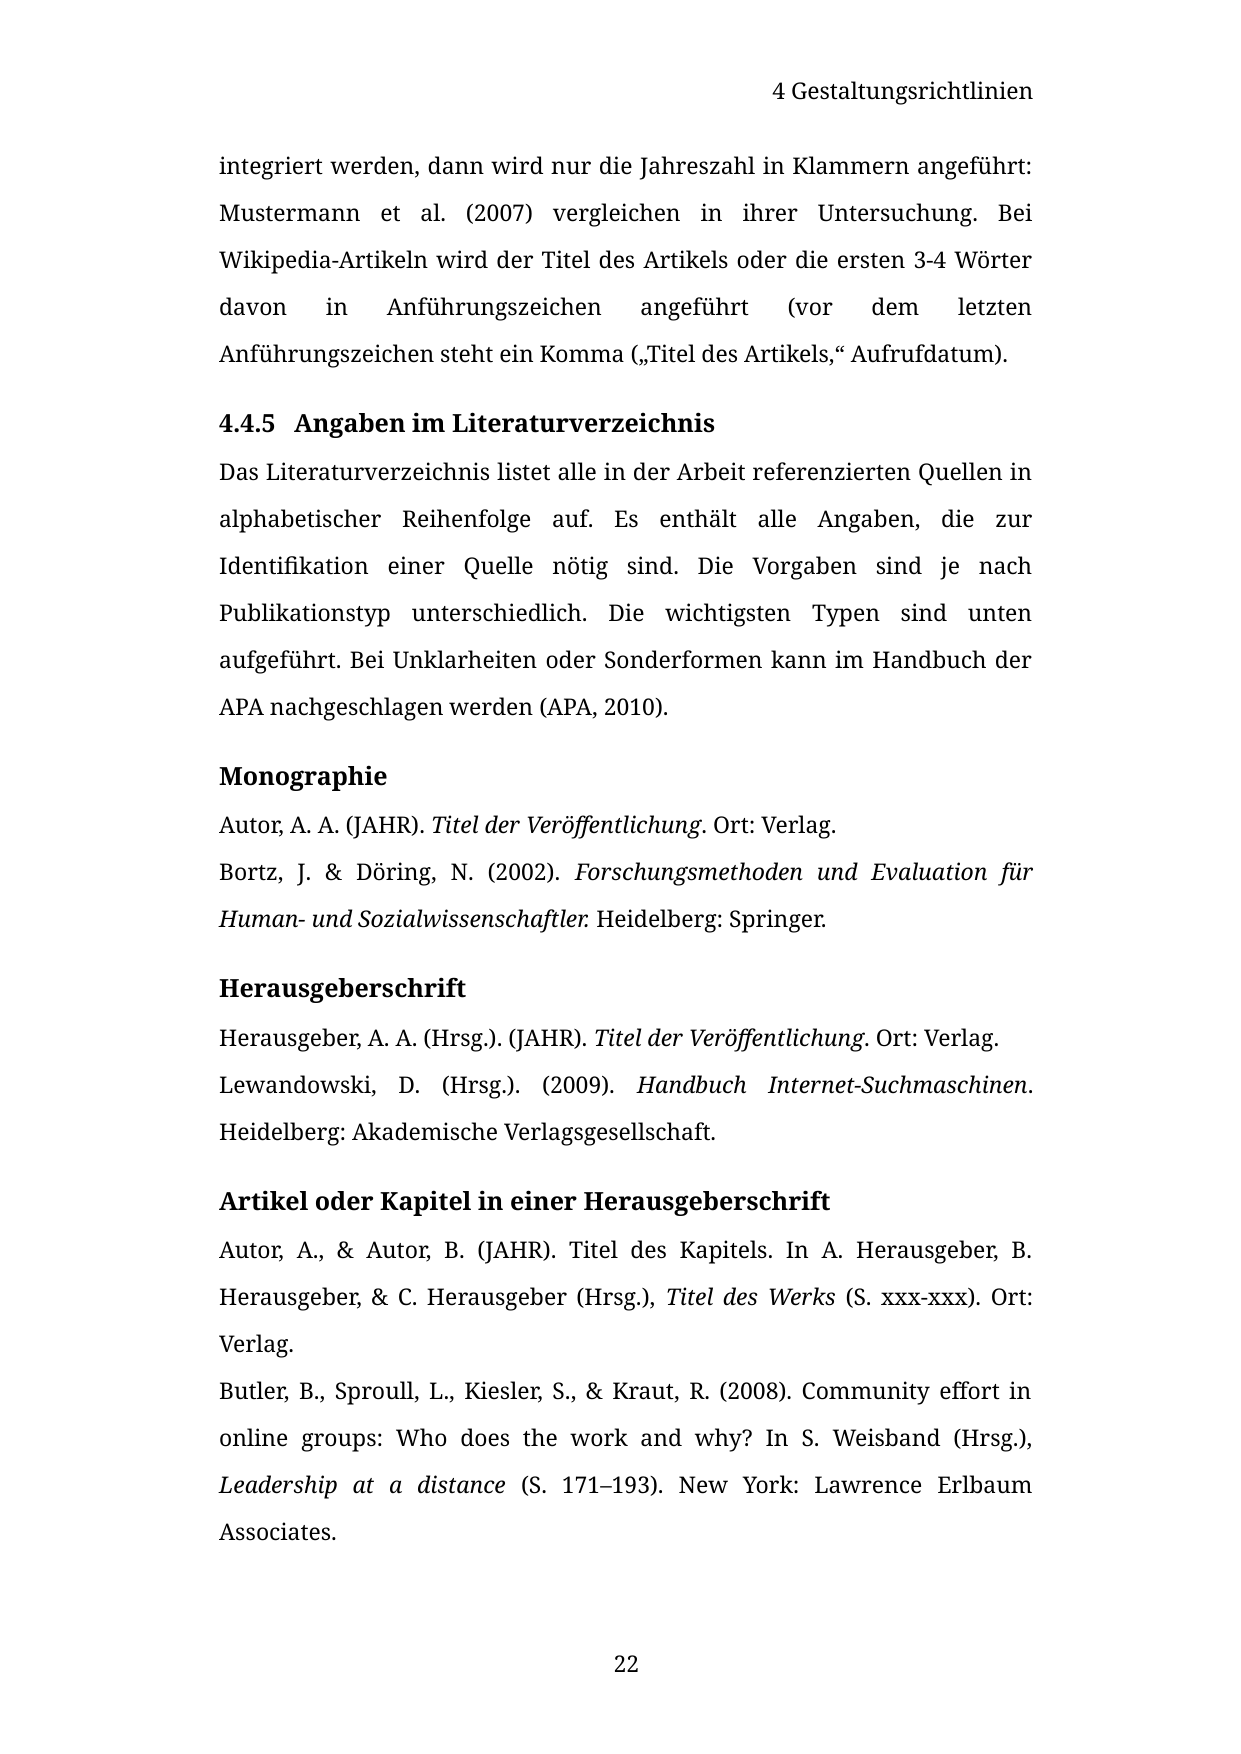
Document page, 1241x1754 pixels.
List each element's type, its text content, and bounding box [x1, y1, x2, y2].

text Herausgeberschrift [219, 971, 1033, 1005]
text Das Literaturverzeichnis listet alle in der Arbeit referenzierten Quellen in alphabetischer Reihenfolge auf. Es enthält alle Angaben, die zur Identifikation einer Quelle nötig sind. Die Vorgaben sind je nach Publikationstyp unterschiedlich. Die wichtigsten Typen sind unten aufgeführt. Bei Unklarheiten oder Sonderformen kann im Handbuch der APA nachgeschlagen werden (APA, 2010). [219, 456, 1033, 722]
text Monographie [219, 758, 1033, 792]
text Lewandowski, D. (Hrsg.). (2009). Handbuch Internet-Suchmaschinen. Heidelberg: Akademische Verlagsgesellschaft. [219, 1069, 1033, 1147]
text Autor, A., & Autor, B. (JAHR). Titel des Kapitels. In A. Herausgeber, B. Herausgeber, & C. Herausgeber (Hrsg.), Titel des Werks (S. xxx-xxx). Ort: Verlag. [219, 1234, 1033, 1359]
text Artikel oder Kapitel in einer Herausgeberschrift [219, 1183, 1033, 1217]
subtitle Angaben im Literaturverzeichnis [219, 405, 1033, 439]
text integriert werden, dann wird nur die Jahreszahl in Klammern angeführt: Mustermann et al. (2007) vergleichen in ihrer Untersuchung. Bei Wikipedia-Artikeln wird der Titel des Artikels oder die ersten 3-4 Wörter davon in Anführungszeichen angeführt (vor dem letzten Anführungszeichen steht ein Komma („Titel des Artikels,“ Aufrufdatum). [219, 150, 1033, 369]
text Autor, A. A. (JAHR). Titel der Veröffentlichung. Ort: Verlag. [219, 809, 1033, 841]
text Butler, B., Sproull, L., Kiesler, S., & Kraut, R. (2008). Community effort in online groups: Who does the work and why? In S. Weisband (Hrsg.), Leadership at a distance (S. 171–193). New York: Lawrence Erlbaum Associates. [219, 1375, 1033, 1547]
text Herausgeber, A. A. (Hrsg.). (JAHR). Titel der Veröffentlichung. Ort: Verlag. [219, 1022, 1033, 1053]
text Bortz, J. & Döring, N. (2002). Forschungsmethoden und Evaluation für Human- und Sozialwissenschaftler. Heidelberg: Springer. [219, 856, 1033, 934]
